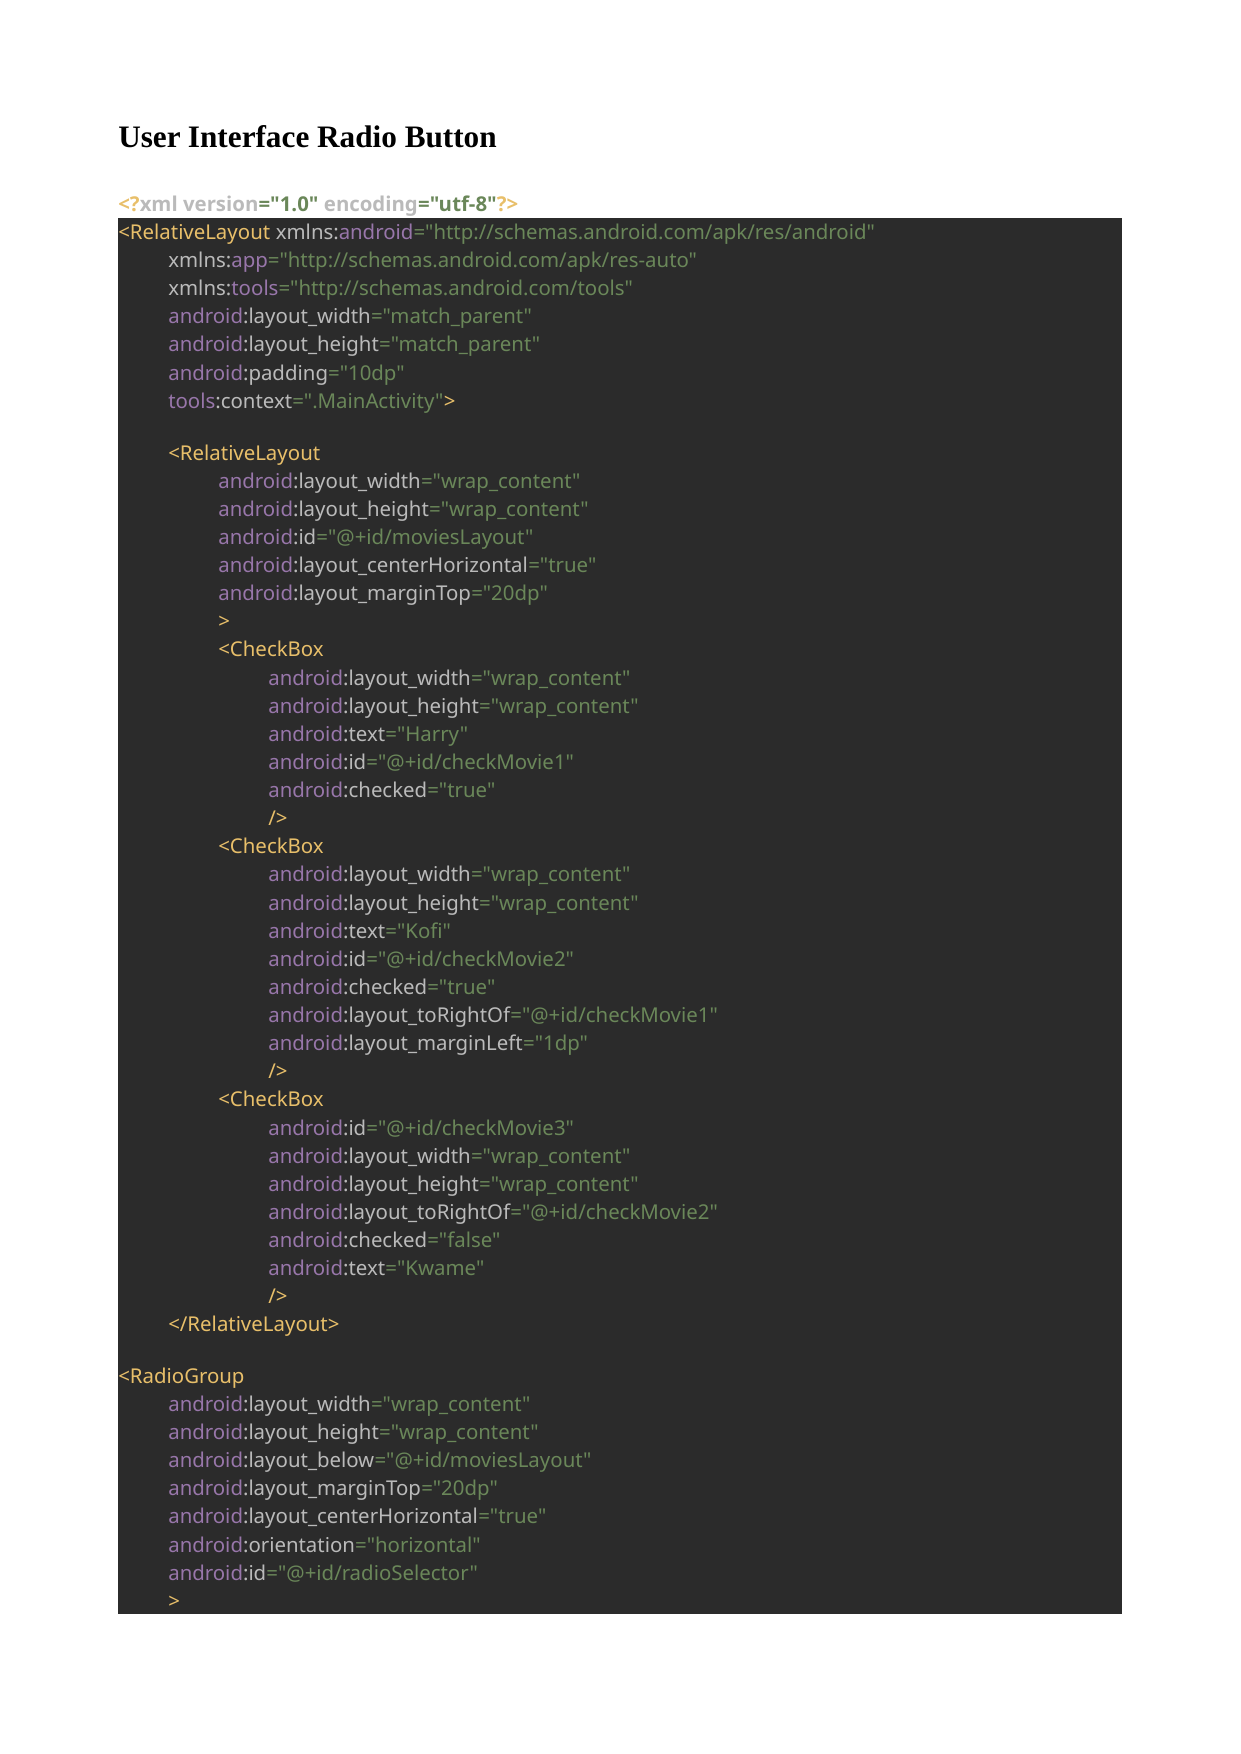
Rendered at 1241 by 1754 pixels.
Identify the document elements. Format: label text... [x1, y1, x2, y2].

text android:layout_height="wrap_content" [118, 888, 1122, 916]
text android:padding="10dp" [118, 358, 1122, 386]
text <CheckBox [118, 1085, 1122, 1113]
text xmlns:app="http://schemas.android.com/apk/res-auto" [118, 246, 1122, 274]
text android:layout_width="wrap_content" [118, 663, 1122, 691]
text android:layout_marginTop="20dp" [118, 1474, 1122, 1502]
text android:layout_height="wrap_content" [118, 494, 1122, 522]
text <RadioGroup [118, 1362, 1122, 1389]
text android:layout_height="match_parent" [118, 330, 1122, 358]
text android:id="@+id/moviesLayout" [118, 522, 1122, 551]
text <RelativeLayout [118, 438, 1122, 466]
text android:layout_width="wrap_content" [118, 860, 1122, 888]
text android:id="@+id/checkMovie3" [118, 1113, 1122, 1141]
text android:layout_height="wrap_content" [118, 1418, 1122, 1446]
text android:id="@+id/radioSelector" [118, 1558, 1122, 1586]
text android:id="@+id/checkMovie1" [118, 747, 1122, 776]
text android:layout_height="wrap_content" [118, 1169, 1122, 1197]
text android:checked="true" [118, 776, 1122, 804]
text android:text="Kwame" [118, 1254, 1122, 1282]
text android:checked="true" [118, 972, 1122, 1001]
text android:text="Harry" [118, 719, 1122, 747]
text android:layout_width="wrap_content" [118, 466, 1122, 494]
text User Interface Radio Button [118, 118, 1122, 154]
text android:checked="false" [118, 1226, 1122, 1254]
text <CheckBox [118, 635, 1122, 663]
text android:layout_below="@+id/moviesLayout" [118, 1446, 1122, 1474]
text android:id="@+id/checkMovie2" [118, 944, 1122, 972]
text <CheckBox [118, 832, 1122, 860]
text tools:context=".MainActivity"> [118, 386, 1122, 414]
text android:layout_height="wrap_content" [118, 691, 1122, 719]
text android:layout_width="wrap_content" [118, 1389, 1122, 1418]
text > [118, 607, 1122, 635]
text android:text="Kofi" [118, 916, 1122, 944]
text android:layout_centerHorizontal="true" [118, 1502, 1122, 1530]
text /> [118, 1057, 1122, 1085]
text xmlns:tools="http://schemas.android.com/tools" [118, 274, 1122, 302]
text android:layout_width="match_parent" [118, 302, 1122, 330]
text > [118, 1586, 1122, 1614]
text <?xml version="1.0" encoding="utf-8"?> [118, 190, 1122, 218]
text /> [118, 804, 1122, 832]
text android:layout_centerHorizontal="true" [118, 551, 1122, 579]
text android:layout_toRightOf="@+id/checkMovie1" [118, 1001, 1122, 1029]
text <RelativeLayout xmlns:android="http://schemas.android.com/apk/res/android" [118, 218, 1122, 246]
text /> [118, 1282, 1122, 1310]
text android:layout_marginTop="20dp" [118, 579, 1122, 607]
text android:layout_toRightOf="@+id/checkMovie2" [118, 1197, 1122, 1226]
text </RelativeLayout> [118, 1310, 1122, 1338]
text android:orientation="horizontal" [118, 1530, 1122, 1558]
text android:layout_width="wrap_content" [118, 1141, 1122, 1169]
text android:layout_marginLeft="1dp" [118, 1029, 1122, 1057]
